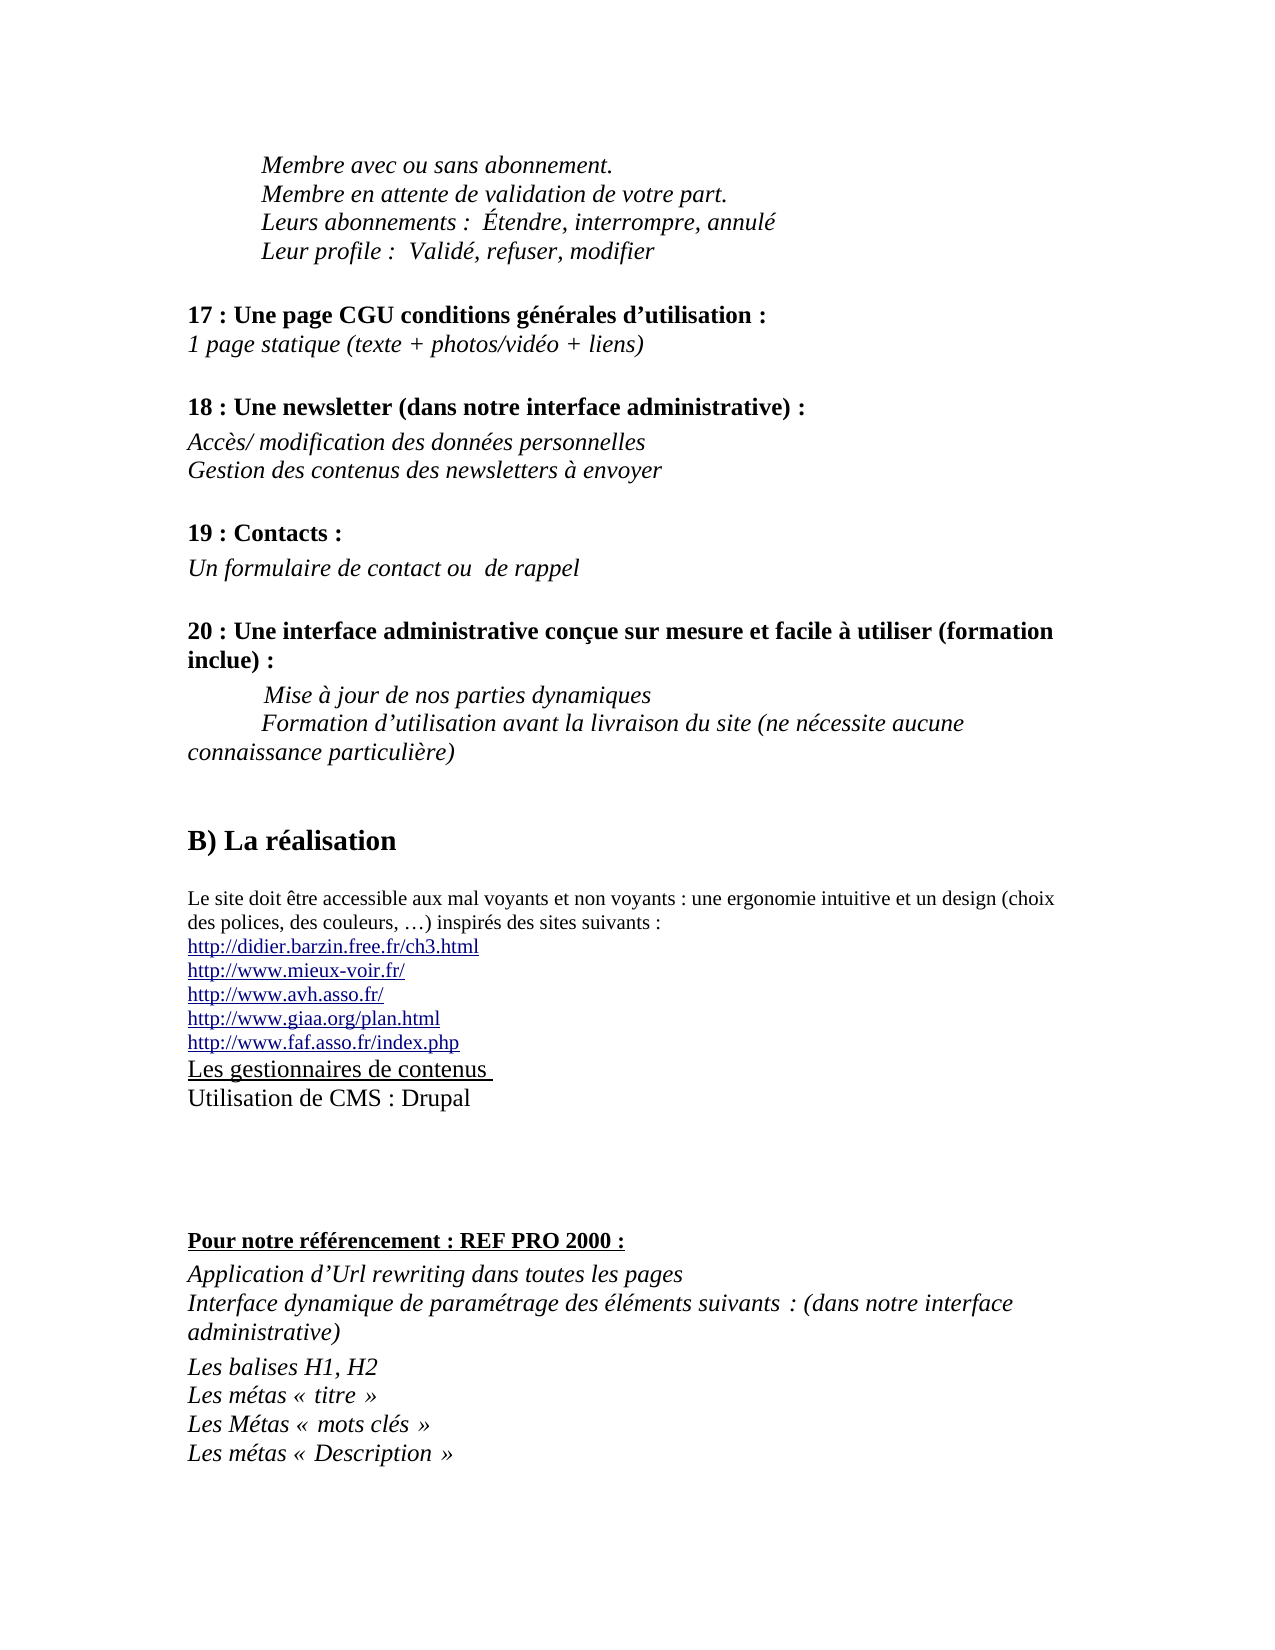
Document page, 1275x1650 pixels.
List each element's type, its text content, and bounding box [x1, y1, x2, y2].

text Le site doit être accessible aux mal voyants et non voyants : une ergonomie intuitive et un design (choix des polices, des couleurs, …) inspirés des sites suivants : [187, 886, 1087, 934]
text Les métas « titre » [187, 1381, 1087, 1409]
text 1 page statique (texte + photos/vidéo + liens) [187, 329, 1087, 357]
text http://www.faf.asso.fr/index.php [187, 1030, 1087, 1054]
text Utilisation de CMS : Drupal [187, 1083, 1087, 1112]
text Les métas « Description » [187, 1438, 1087, 1467]
text Un formulaire de contact ou de rappel [187, 553, 1087, 582]
text http://didier.barzin.free.fr/ch3.html [187, 934, 1087, 958]
text 19 : Contacts : [187, 518, 1087, 547]
text http://www.avh.asso.fr/ [187, 982, 1087, 1006]
text Les gestionnaires de contenus [187, 1054, 1087, 1083]
text Formation d’utilisation avant la livraison du site (ne nécessite aucune connaissance particulière) [187, 708, 1087, 766]
text Interface dynamique de paramétrage des éléments suivants : (dans notre interface administrative) [187, 1288, 1087, 1346]
text Membre avec ou sans abonnement. Membre en attente de validation de votre part. Leurs abonnements : Étendre, interrompre, annulé [187, 150, 1087, 236]
text http://www.giaa.org/plan.html [187, 1006, 1087, 1030]
text 17 : Une page CGU conditions générales d’utilisation : [187, 300, 1087, 329]
text Application d’Url rewriting dans toutes les pages [187, 1259, 1087, 1288]
text Pour notre référencement : REF PRO 2000 : [187, 1227, 1087, 1253]
text Les balises H1, H2 [187, 1352, 1087, 1381]
text 18 : Une newsletter (dans notre interface administrative) : [187, 392, 1087, 420]
text Mise à jour de nos parties dynamiques [187, 680, 1087, 708]
text 20 : Une interface administrative conçue sur mesure et facile à utiliser (formation inclue) : [187, 616, 1087, 673]
text Leur profile : Validé, refuser, modifier [187, 236, 1087, 265]
text B) La réalisation [187, 823, 1087, 857]
text Accès/ modification des données personnelles [187, 427, 1087, 455]
text Les Métas « mots clés » [187, 1409, 1087, 1438]
text http://www.mieux-voir.fr/ [187, 958, 1087, 982]
text Gestion des contenus des newsletters à envoyer [187, 455, 1087, 484]
